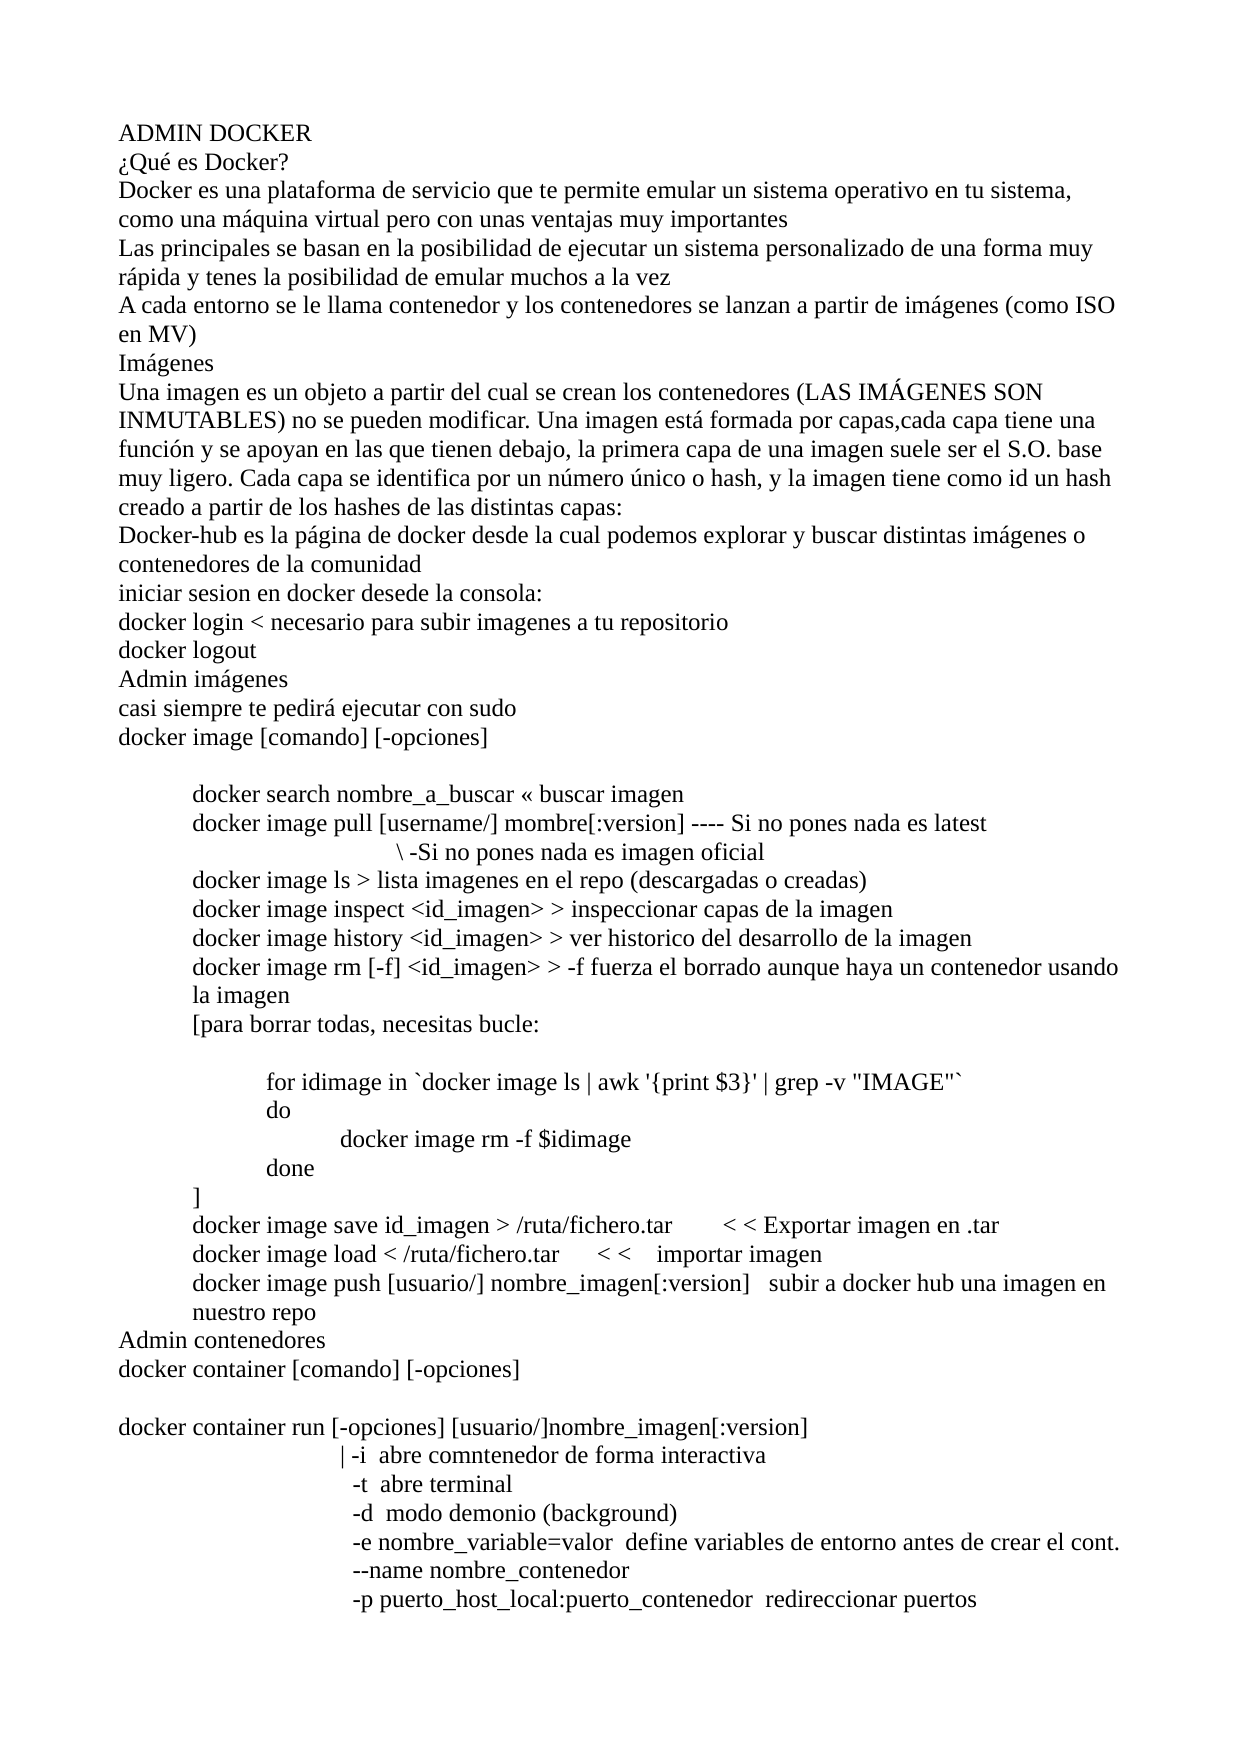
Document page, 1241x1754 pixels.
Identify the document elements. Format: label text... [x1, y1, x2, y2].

text -t abre terminal [118, 1469, 1122, 1498]
text | -i abre comntenedor de forma interactiva [118, 1441, 1122, 1469]
text docker image save id_imagen > /ruta/fichero.tar < < Exportar imagen en .tar [118, 1211, 1122, 1239]
text do [118, 1096, 1122, 1124]
text docker image pull [username/] mombre[:version] ---- Si no pones nada es latest [118, 808, 1122, 837]
text ] [118, 1182, 1122, 1211]
text ¿Qué es Docker? [118, 147, 1122, 176]
text docker image rm -f $idimage [118, 1124, 1122, 1153]
text ADMIN DOCKER [118, 118, 1122, 147]
text Admin contenedores [118, 1326, 1122, 1354]
text docker image [comando] [-opciones] [118, 722, 1122, 751]
text for idimage in `docker image ls | awk '{print $3}' | grep -v "IMAGE"` [118, 1067, 1122, 1096]
text A cada entorno se le llama contenedor y los contenedores se lanzan a partir de imágenes (como ISO en MV) [118, 291, 1122, 348]
text docker image push [usuario/] nombre_imagen[:version] subir a docker hub una imagen en nuestro repo [118, 1268, 1122, 1326]
text Docker es una plataforma de servicio que te permite emular un sistema operativo en tu sistema, como una máquina virtual pero con unas ventajas muy importantes [118, 176, 1122, 233]
text docker image load < /ruta/fichero.tar < < importar imagen [118, 1239, 1122, 1268]
text Una imagen es un objeto a partir del cual se crean los contenedores (LAS IMÁGENES SON INMUTABLES) no se pueden modificar. Una imagen está formada por capas,cada capa tiene una función y se apoyan en las que tienen debajo, la primera capa de una imagen suele ser el S.O. base muy ligero. Cada capa se identifica por un número único o hash, y la imagen tiene como id un hash creado a partir de los hashes de las distintas capas: [118, 377, 1122, 521]
text -p puerto_host_local:puerto_contenedor redireccionar puertos [118, 1584, 1122, 1613]
text Admin imágenes [118, 664, 1122, 693]
text --name nombre_contenedor [118, 1556, 1122, 1584]
text docker login < necesario para subir imagenes a tu repositorio [118, 607, 1122, 636]
text docker container run [-opciones] [usuario/]nombre_imagen[:version] [118, 1412, 1122, 1441]
text docker container [comando] [-opciones] [118, 1354, 1122, 1383]
text \ -Si no pones nada es imagen oficial [118, 837, 1122, 866]
text Docker-hub es la página de docker desde la cual podemos explorar y buscar distintas imágenes o contenedores de la comunidad [118, 521, 1122, 578]
text -d modo demonio (background) [118, 1498, 1122, 1527]
text Imágenes [118, 348, 1122, 377]
text done [118, 1153, 1122, 1182]
text casi siempre te pedirá ejecutar con sudo [118, 693, 1122, 722]
text docker image rm [-f] <id_imagen> > -f fuerza el borrado aunque haya un contenedor usando la imagen [118, 952, 1122, 1009]
text iniciar sesion en docker desede la consola: [118, 578, 1122, 607]
text docker logout [118, 636, 1122, 664]
text [para borrar todas, necesitas bucle: [118, 1009, 1122, 1038]
text docker image inspect <id_imagen> > inspeccionar capas de la imagen [118, 894, 1122, 923]
text docker image ls > lista imagenes en el repo (descargadas o creadas) [118, 866, 1122, 894]
text docker search nombre_a_buscar « buscar imagen [118, 779, 1122, 808]
text -e nombre_variable=valor define variables de entorno antes de crear el cont. [118, 1527, 1122, 1556]
text docker image history <id_imagen> > ver historico del desarrollo de la imagen [118, 923, 1122, 952]
text Las principales se basan en la posibilidad de ejecutar un sistema personalizado de una forma muy rápida y tenes la posibilidad de emular muchos a la vez [118, 233, 1122, 291]
